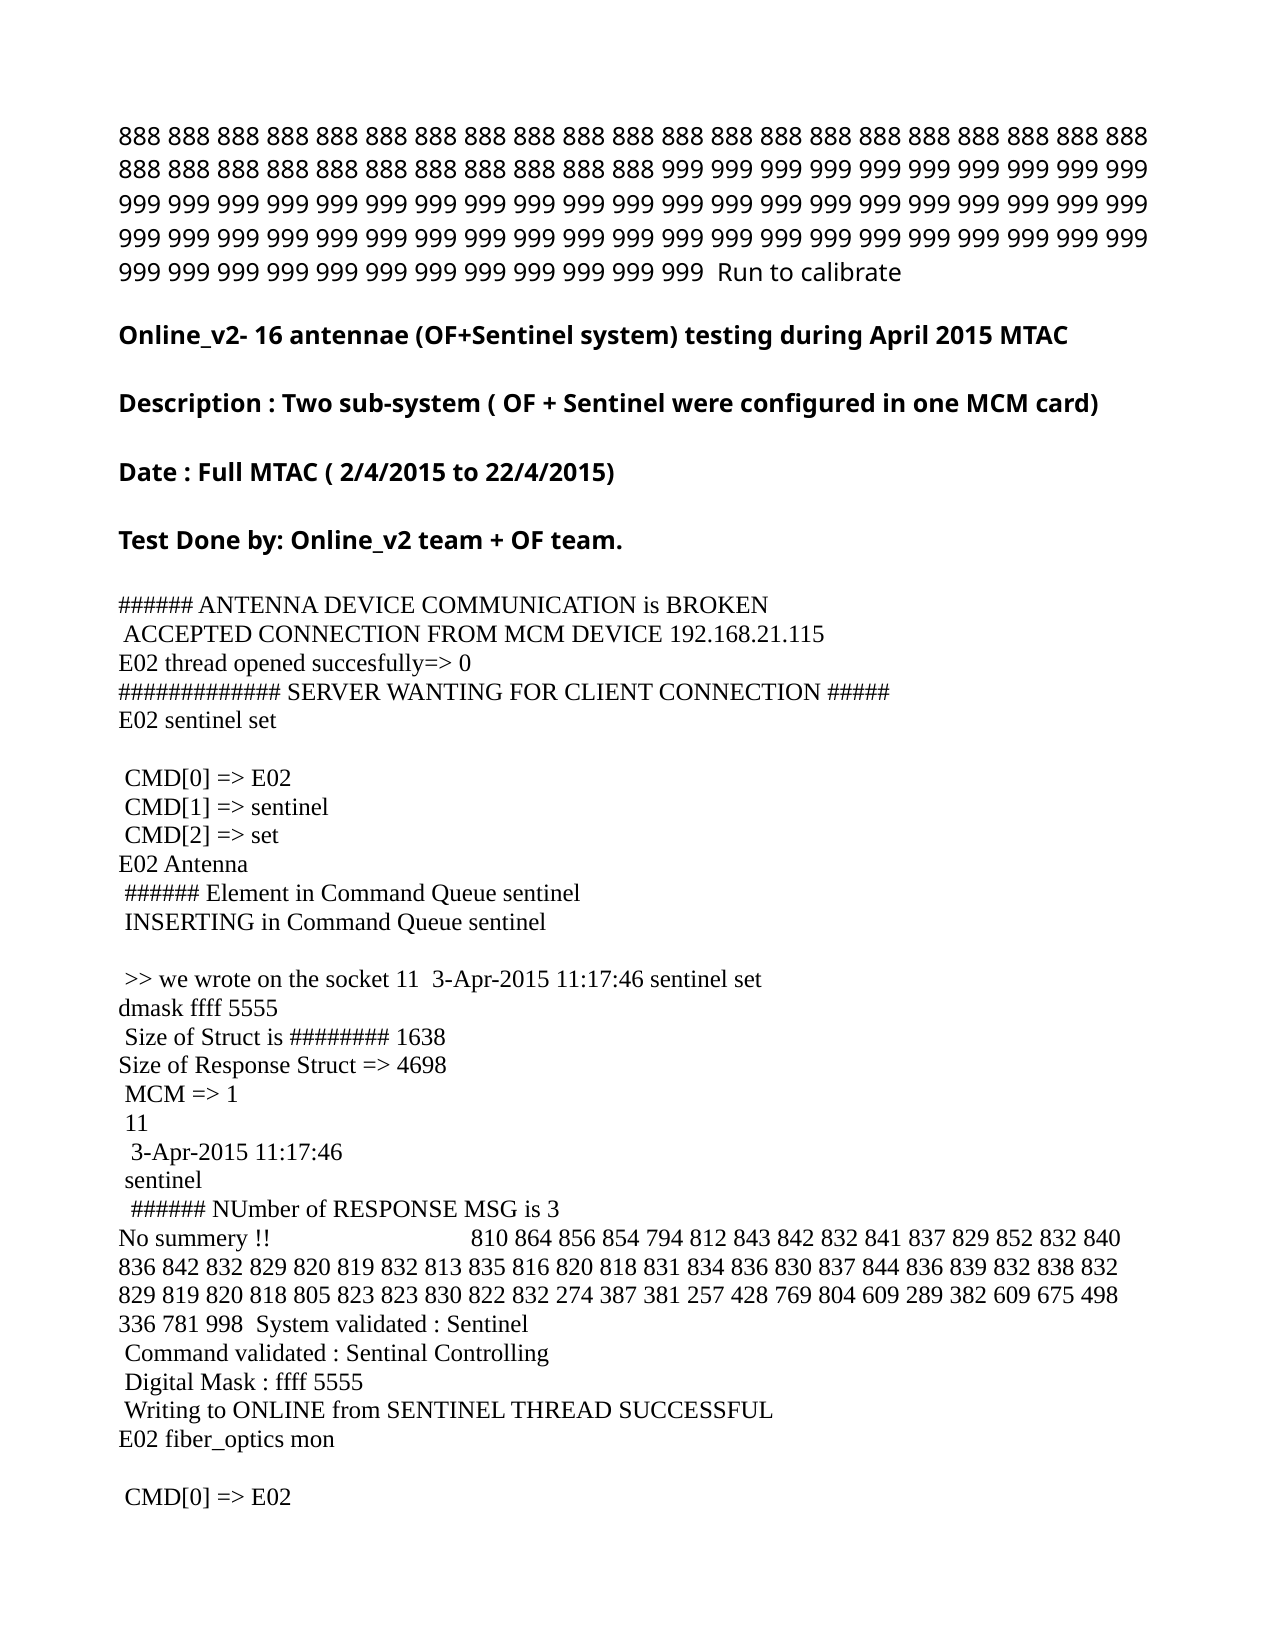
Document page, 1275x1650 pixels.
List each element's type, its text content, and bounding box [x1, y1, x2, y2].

text CMD[1] => sentinel [118, 792, 1157, 820]
text Writing to ONLINE from SENTINEL THREAD SUCCESSFUL [118, 1395, 1157, 1424]
text Test Done by: Online_v2 team + OF team. [118, 522, 1157, 556]
text Command validated : Sentinal Controlling [118, 1338, 1157, 1367]
text Online_v2- 16 antennae (OF+Sentinel system) testing during April 2015 MTAC [118, 318, 1157, 352]
text Description : Two sub-system ( OF + Sentinel were configured in one MCM card) [118, 386, 1157, 420]
text E02 Antenna [118, 849, 1157, 878]
text MCM => 1 [118, 1079, 1157, 1108]
text 3-Apr-2015 11:17:46 [118, 1137, 1157, 1165]
text Size of Response Struct => 4698 [118, 1050, 1157, 1079]
text CMD[2] => set [118, 820, 1157, 849]
text INSERTING in Command Queue sentinel [118, 907, 1157, 935]
text Date : Full MTAC ( 2/4/2015 to 22/4/2015) [118, 454, 1157, 488]
text E02 sentinel set [118, 705, 1157, 734]
text Digital Mask : ffff 5555 [118, 1367, 1157, 1395]
text Size of Struct is ######## 1638 [118, 1022, 1157, 1050]
text No summery !! 810 864 856 854 794 812 843 842 832 841 837 829 852 832 840 836 842 832 829 820 819 832 813 835 816 820 818 831 834 836 830 837 844 836 839 832 838 832 829 819 820 818 805 823 823 830 822 832 274 387 381 257 428 769 804 609 289 382 609 675 498 336 781 998 System validated : Sentinel [118, 1223, 1157, 1338]
text ###### ANTENNA DEVICE COMMUNICATION is BROKEN [118, 590, 1157, 619]
text ###### NUmber of RESPONSE MSG is 3 [118, 1194, 1157, 1223]
text E02 fiber_optics mon [118, 1424, 1157, 1453]
text CMD[0] => E02 [118, 1482, 1157, 1510]
text ###### Element in Command Queue sentinel [118, 878, 1157, 907]
text dmask ffff 5555 [118, 993, 1157, 1022]
text ACCEPTED CONNECTION FROM MCM DEVICE 192.168.21.115 [118, 619, 1157, 648]
text 888 888 888 888 888 888 888 888 888 888 888 888 888 888 888 888 888 888 888 888 888 888 888 888 888 888 888 888 888 888 888 888 999 999 999 999 999 999 999 999 999 999 999 999 999 999 999 999 999 999 999 999 999 999 999 999 999 999 999 999 999 999 999 999 999 999 999 999 999 999 999 999 999 999 999 999 999 999 999 999 999 999 999 999 999 999 999 999 999 999 999 999 999 999 999 999 Run to calibrate [118, 118, 1157, 288]
text >> we wrote on the socket 11 3-Apr-2015 11:17:46 sentinel set [118, 964, 1157, 993]
text 11 [118, 1108, 1157, 1137]
text E02 thread opened succesfully=> 0 [118, 648, 1157, 677]
text sentinel [118, 1165, 1157, 1194]
text ############# SERVER WANTING FOR CLIENT CONNECTION ##### [118, 677, 1157, 705]
text CMD[0] => E02 [118, 763, 1157, 792]
